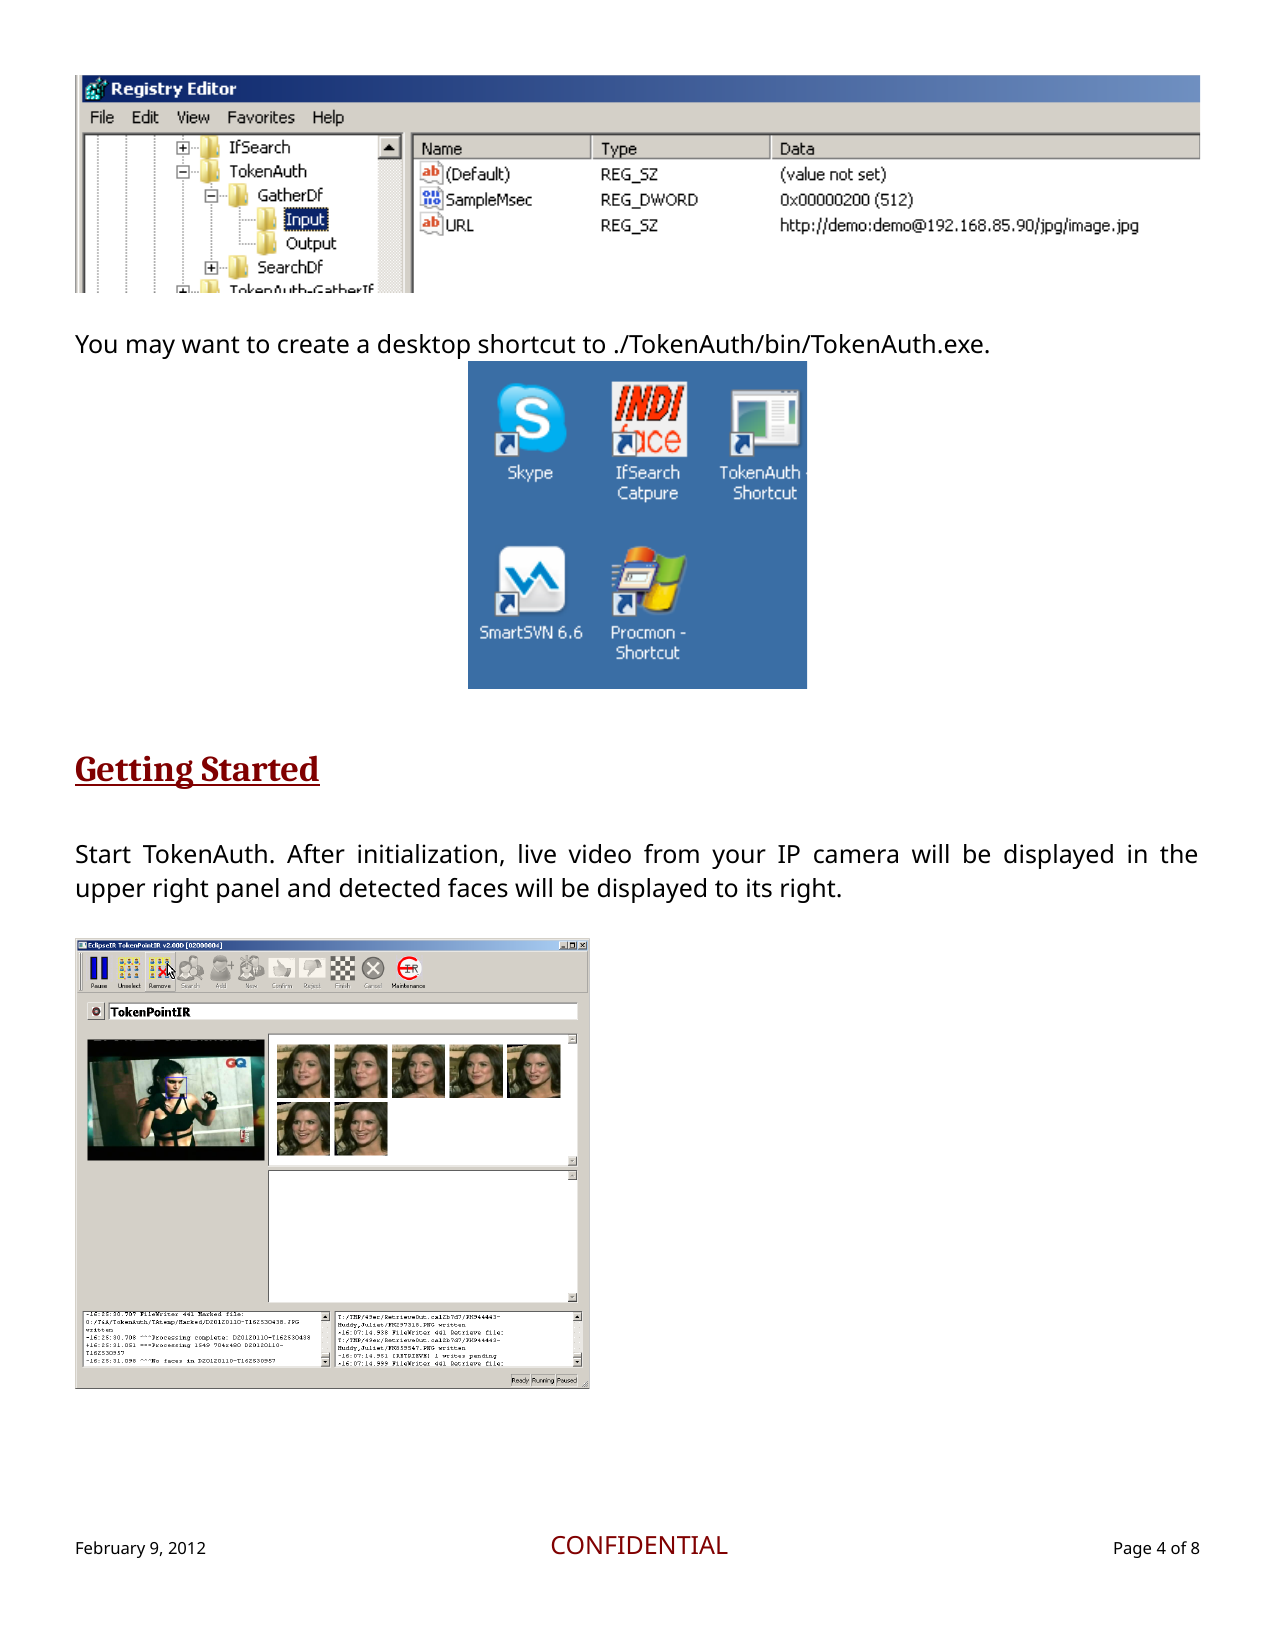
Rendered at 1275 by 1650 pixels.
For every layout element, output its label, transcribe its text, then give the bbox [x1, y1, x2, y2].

picture [75, 75, 1200, 293]
picture [468, 361, 808, 689]
text Start TokenAuth. After initialization, live video from your IP camera will be displayed in the upper right panel and detected faces will be displayed to its right. [75, 837, 1200, 905]
picture [75, 938, 590, 1389]
text You may want to create a desktop shortcut to ./TokenAuth/bin/TokenAuth.exe. [75, 327, 1200, 361]
subtitle Getting Started [75, 748, 1200, 790]
